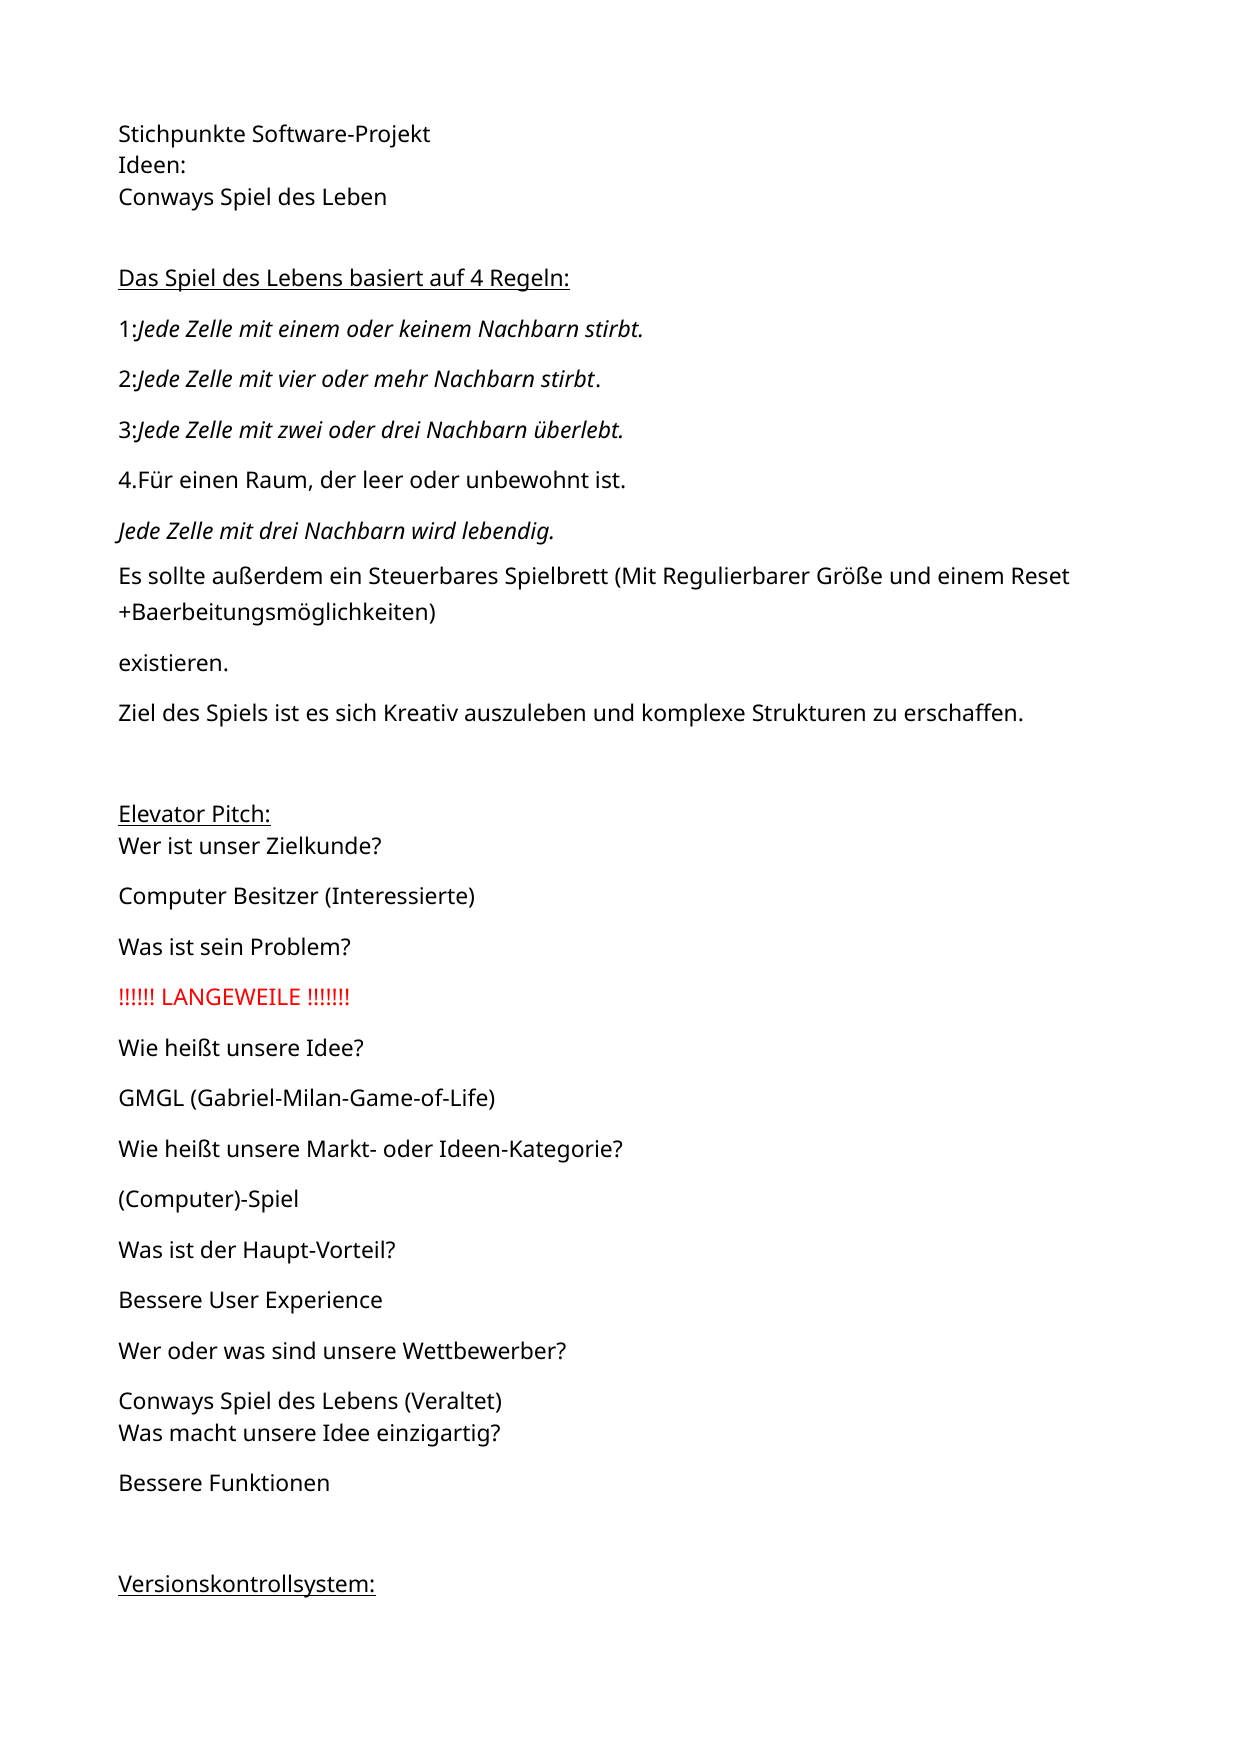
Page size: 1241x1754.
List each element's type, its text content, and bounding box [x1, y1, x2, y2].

text Wie heißt unsere Markt- oder Ideen-Kategorie? [118, 1133, 1122, 1164]
text Das Spiel des Lebens basiert auf 4 Regeln: [118, 262, 1122, 294]
text Bessere Funktionen [118, 1467, 1122, 1498]
text Conways Spiel des Leben [118, 181, 1122, 212]
text Conways Spiel des Lebens (Veraltet) [118, 1385, 1122, 1417]
text existieren. [118, 647, 1122, 678]
text Was ist sein Problem? [118, 931, 1122, 962]
text Ziel des Spiels ist es sich Kreativ auszuleben und komplexe Strukturen zu erschaffen. [118, 697, 1122, 728]
text Jede Zelle mit drei Nachbarn wird lebendig. [118, 515, 1122, 546]
text Versionskontrollsystem: [118, 1568, 1122, 1599]
text 3:Jede Zelle mit zwei oder drei Nachbarn überlebt. [118, 414, 1122, 445]
text Computer Besitzer (Interessierte) [118, 880, 1122, 911]
text Elevator Pitch: [118, 798, 1122, 829]
text Stichpunkte Software-Projekt [118, 118, 1122, 149]
text Wer oder was sind unsere Wettbewerber? [118, 1335, 1122, 1366]
text Es sollte außerdem ein Steuerbares Spielbrett (Mit Regulierbarer Größe und einem Reset +Baerbeitungsmöglichkeiten) [118, 560, 1122, 627]
text (Computer)-Spiel [118, 1183, 1122, 1214]
text Was macht unsere Idee einzigartig? [118, 1417, 1122, 1448]
text Was ist der Haupt-Vorteil? [118, 1234, 1122, 1265]
text Wie heißt unsere Idee? [118, 1032, 1122, 1063]
text 4.Für einen Raum, der leer oder unbewohnt ist. [118, 464, 1122, 496]
text 2:Jede Zelle mit vier oder mehr Nachbarn stirbt. [118, 363, 1122, 395]
text GMGL (Gabriel-Milan-Game-of-Life) [118, 1082, 1122, 1113]
text Ideen: [118, 149, 1122, 181]
text Bessere User Experience [118, 1284, 1122, 1316]
text 1:Jede Zelle mit einem oder keinem Nachbarn stirbt. [118, 313, 1122, 344]
text Wer ist unser Zielkunde? [118, 829, 1122, 861]
text !!!!!! LANGEWEILE !!!!!!! [118, 981, 1122, 1012]
